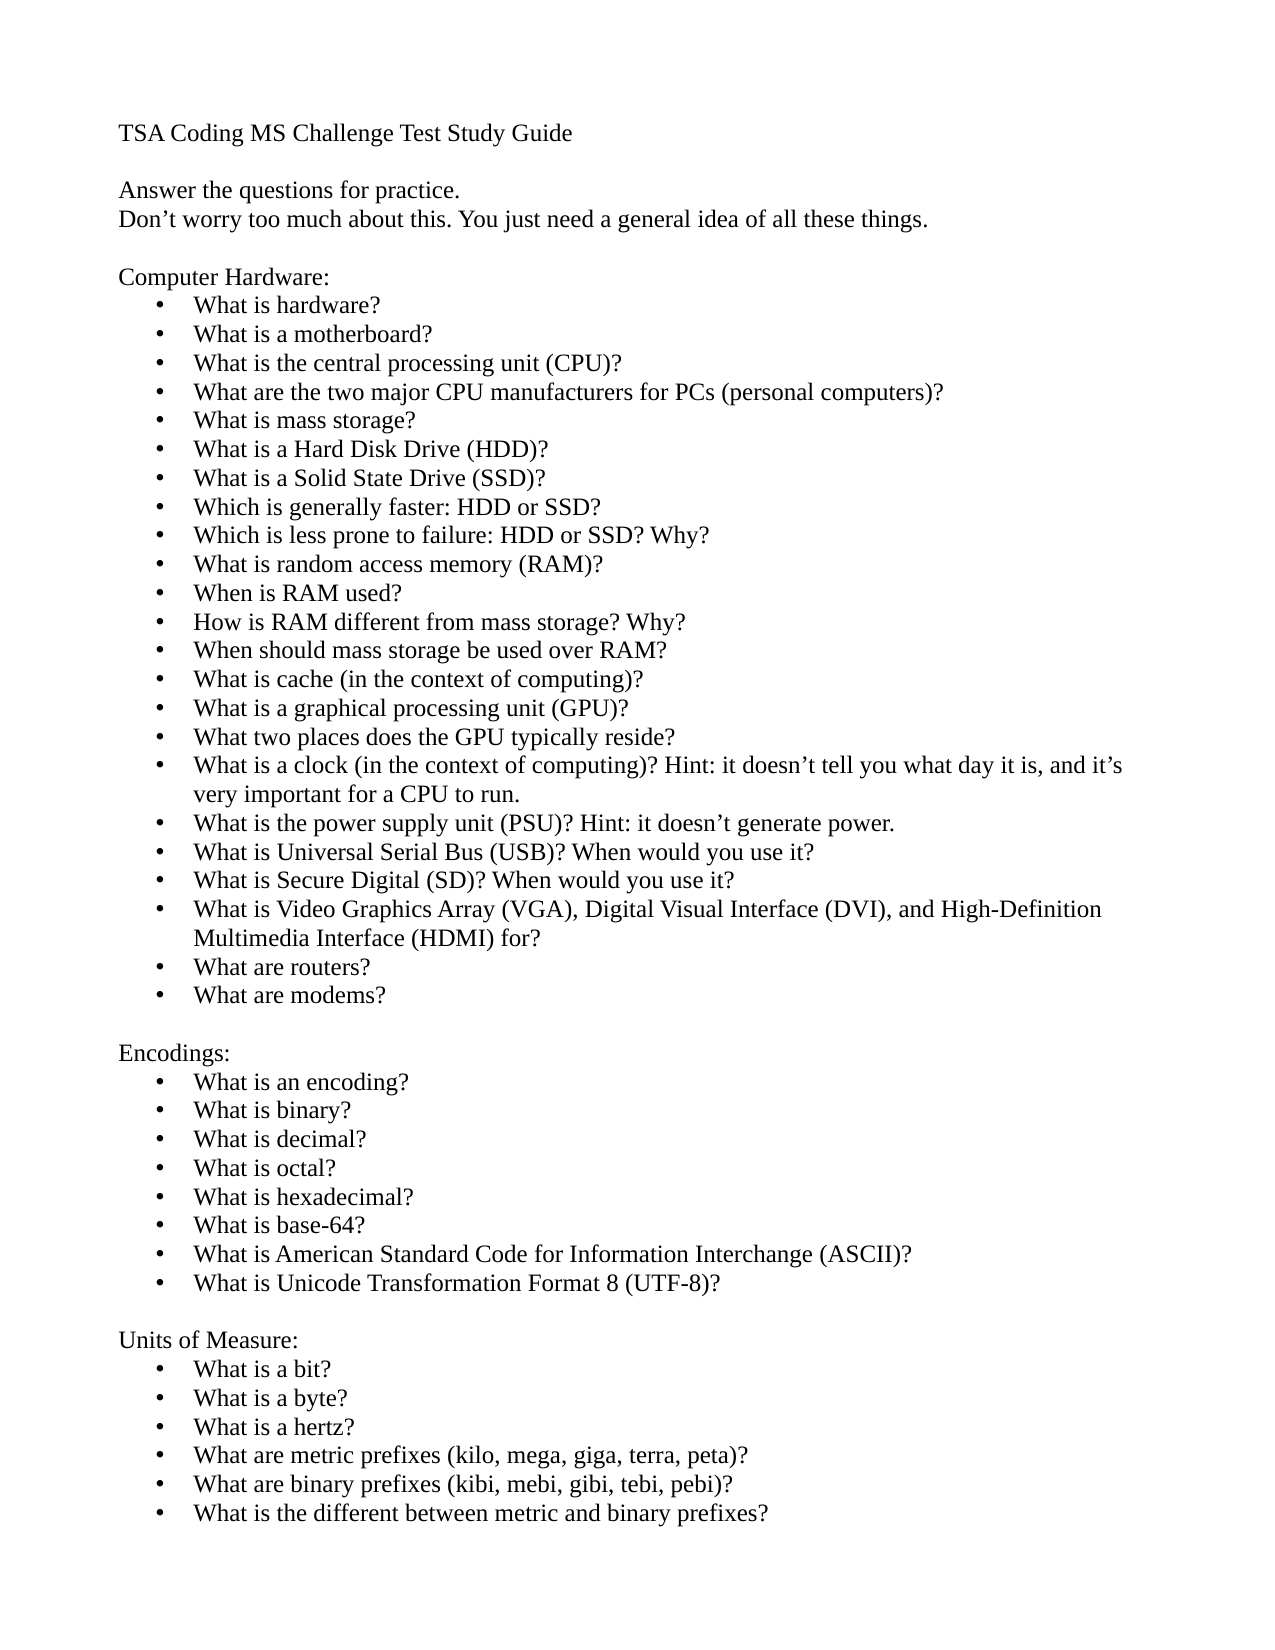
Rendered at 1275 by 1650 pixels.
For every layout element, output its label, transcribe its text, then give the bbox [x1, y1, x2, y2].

list What is base-64? [156, 1211, 1157, 1239]
text Computer Hardware: [118, 262, 1157, 291]
list What is a graphical processing unit (GPU)? [156, 693, 1157, 722]
text Encodings: [118, 1038, 1157, 1067]
list What is the different between metric and binary prefixes? [156, 1498, 1157, 1527]
list What is the central processing unit (CPU)? [156, 348, 1157, 377]
list What is octal? [156, 1153, 1157, 1182]
list How is RAM different from mass storage? Why? [156, 607, 1157, 636]
list What are modems? [156, 981, 1157, 1009]
list What is a byte? [156, 1383, 1157, 1412]
list What is decimal? [156, 1124, 1157, 1153]
list What is a clock (in the context of computing)? Hint: it doesn’t tell you what day it is, and it’s very important for a CPU to run. [156, 751, 1157, 808]
list What is random access memory (RAM)? [156, 549, 1157, 578]
text Units of Measure: [118, 1326, 1157, 1354]
list What is Video Graphics Array (VGA), Digital Visual Interface (DVI), and High-Definition Multimedia Interface (HDMI) for? [156, 894, 1157, 952]
text Answer the questions for practice. [118, 176, 1157, 204]
list What is cache (in the context of computing)? [156, 664, 1157, 693]
list Which is less prone to failure: HDD or SSD? Why? [156, 521, 1157, 549]
list When should mass storage be used over RAM? [156, 636, 1157, 664]
list When is RAM used? [156, 578, 1157, 607]
list What is Secure Digital (SD)? When would you use it? [156, 866, 1157, 894]
list What is hardware? [156, 291, 1157, 319]
list What is hexadecimal? [156, 1182, 1157, 1211]
list What are the two major CPU manufacturers for PCs (personal computers)? [156, 377, 1157, 406]
list What is mass storage? [156, 406, 1157, 434]
text Don’t worry too much about this. You just need a general idea of all these things. [118, 204, 1157, 233]
list What is a hertz? [156, 1412, 1157, 1441]
list What is a motherboard? [156, 319, 1157, 348]
text TSA Coding MS Challenge Test Study Guide [118, 118, 1157, 147]
list What is Universal Serial Bus (USB)? When would you use it? [156, 837, 1157, 866]
list What is a Solid State Drive (SSD)? [156, 463, 1157, 492]
list What is a bit? [156, 1354, 1157, 1383]
list What are routers? [156, 952, 1157, 981]
list What two places does the GPU typically reside? [156, 722, 1157, 751]
list What is American Standard Code for Information Interchange (ASCII)? [156, 1239, 1157, 1268]
list Which is generally faster: HDD or SSD? [156, 492, 1157, 521]
list What are binary prefixes (kibi, mebi, gibi, tebi, pebi)? [156, 1469, 1157, 1498]
list What is a Hard Disk Drive (HDD)? [156, 434, 1157, 463]
list What is the power supply unit (PSU)? Hint: it doesn’t generate power. [156, 808, 1157, 837]
list What is binary? [156, 1096, 1157, 1124]
list What is an encoding? [156, 1067, 1157, 1096]
list What is Unicode Transformation Format 8 (UTF-8)? [156, 1268, 1157, 1297]
list What are metric prefixes (kilo, mega, giga, terra, peta)? [156, 1441, 1157, 1469]
